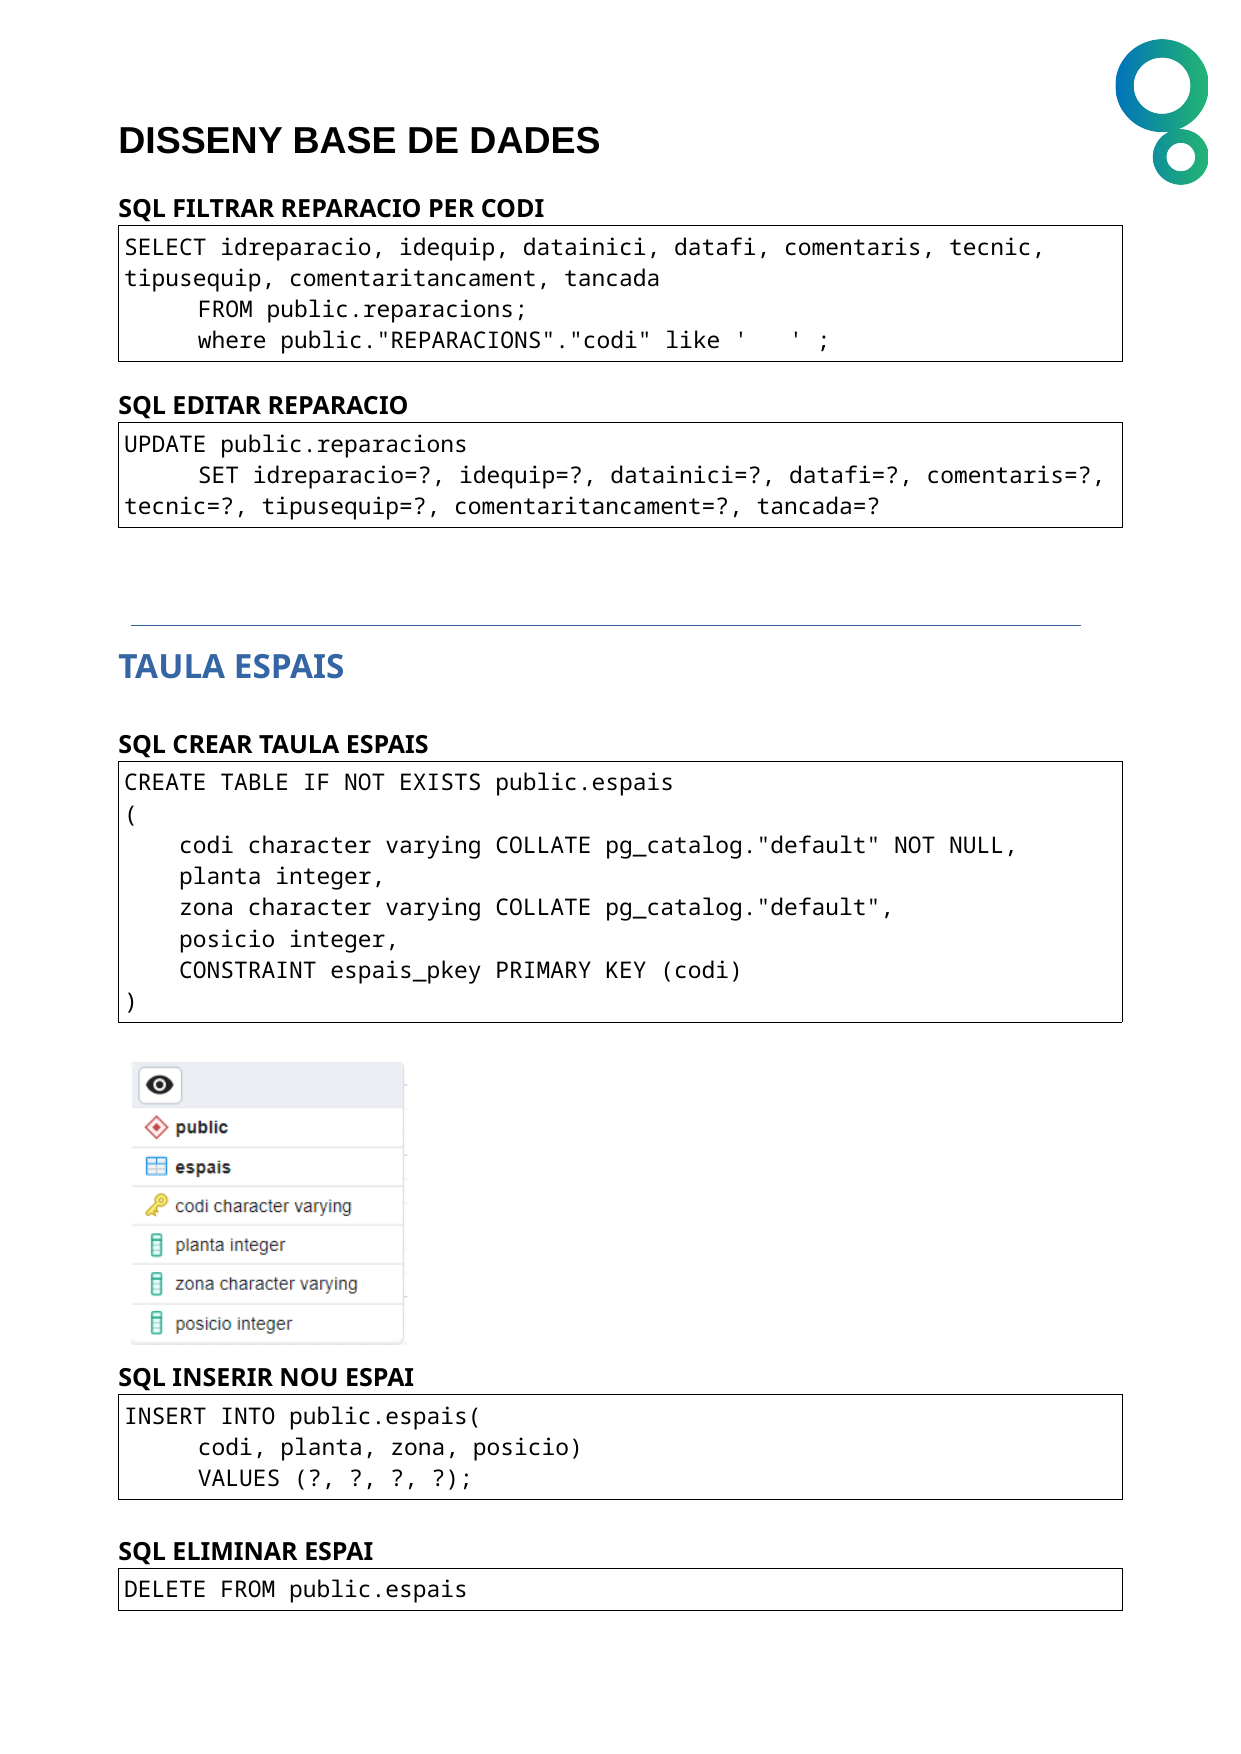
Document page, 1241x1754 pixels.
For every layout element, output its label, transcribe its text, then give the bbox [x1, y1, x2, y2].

text SQL FILTRAR REPARACIO PER CODI [118, 191, 1122, 225]
picture [1115, 39, 1208, 185]
table_header CREATE TABLE IF NOT EXISTS public.espais ( codi character varying COLLATE pg_catalog."default" NOT NULL, planta integer, zona character varying COLLATE pg_catalog."default", posicio integer, CONSTRAINT espais_pkey PRIMARY KEY (codi) ) [119, 762, 1122, 1022]
table_header INSERT INTO public.espais( codi, planta, zona, posicio) VALUES (?, ?, ?, ?); [119, 1395, 1122, 1499]
text SQL ELIMINAR ESPAI [118, 1533, 1122, 1568]
text TAULA ESPAIS [118, 643, 1122, 688]
table_header SELECT idreparacio, idequip, datainici, datafi, comentaris, tecnic, tipusequip, comentaritancament, tancada FROM public.reparacions; where public."REPARACIONS"."codi" like ' ' ; [119, 226, 1122, 361]
text SQL INSERIR NOU ESPAI [118, 1360, 1122, 1394]
table_header UPDATE public.reparacions SET idreparacio=?, idequip=?, datainici=?, datafi=?, comentaris=?, tecnic=?, tipusequip=?, comentaritancament=?, tancada=? [119, 423, 1122, 527]
text SQL CREAR TAULA ESPAIS [118, 726, 1122, 761]
table_header DELETE FROM public.espais [119, 1569, 1122, 1610]
picture [131, 1062, 408, 1345]
text SQL EDITAR REPARACIO [118, 388, 1122, 422]
